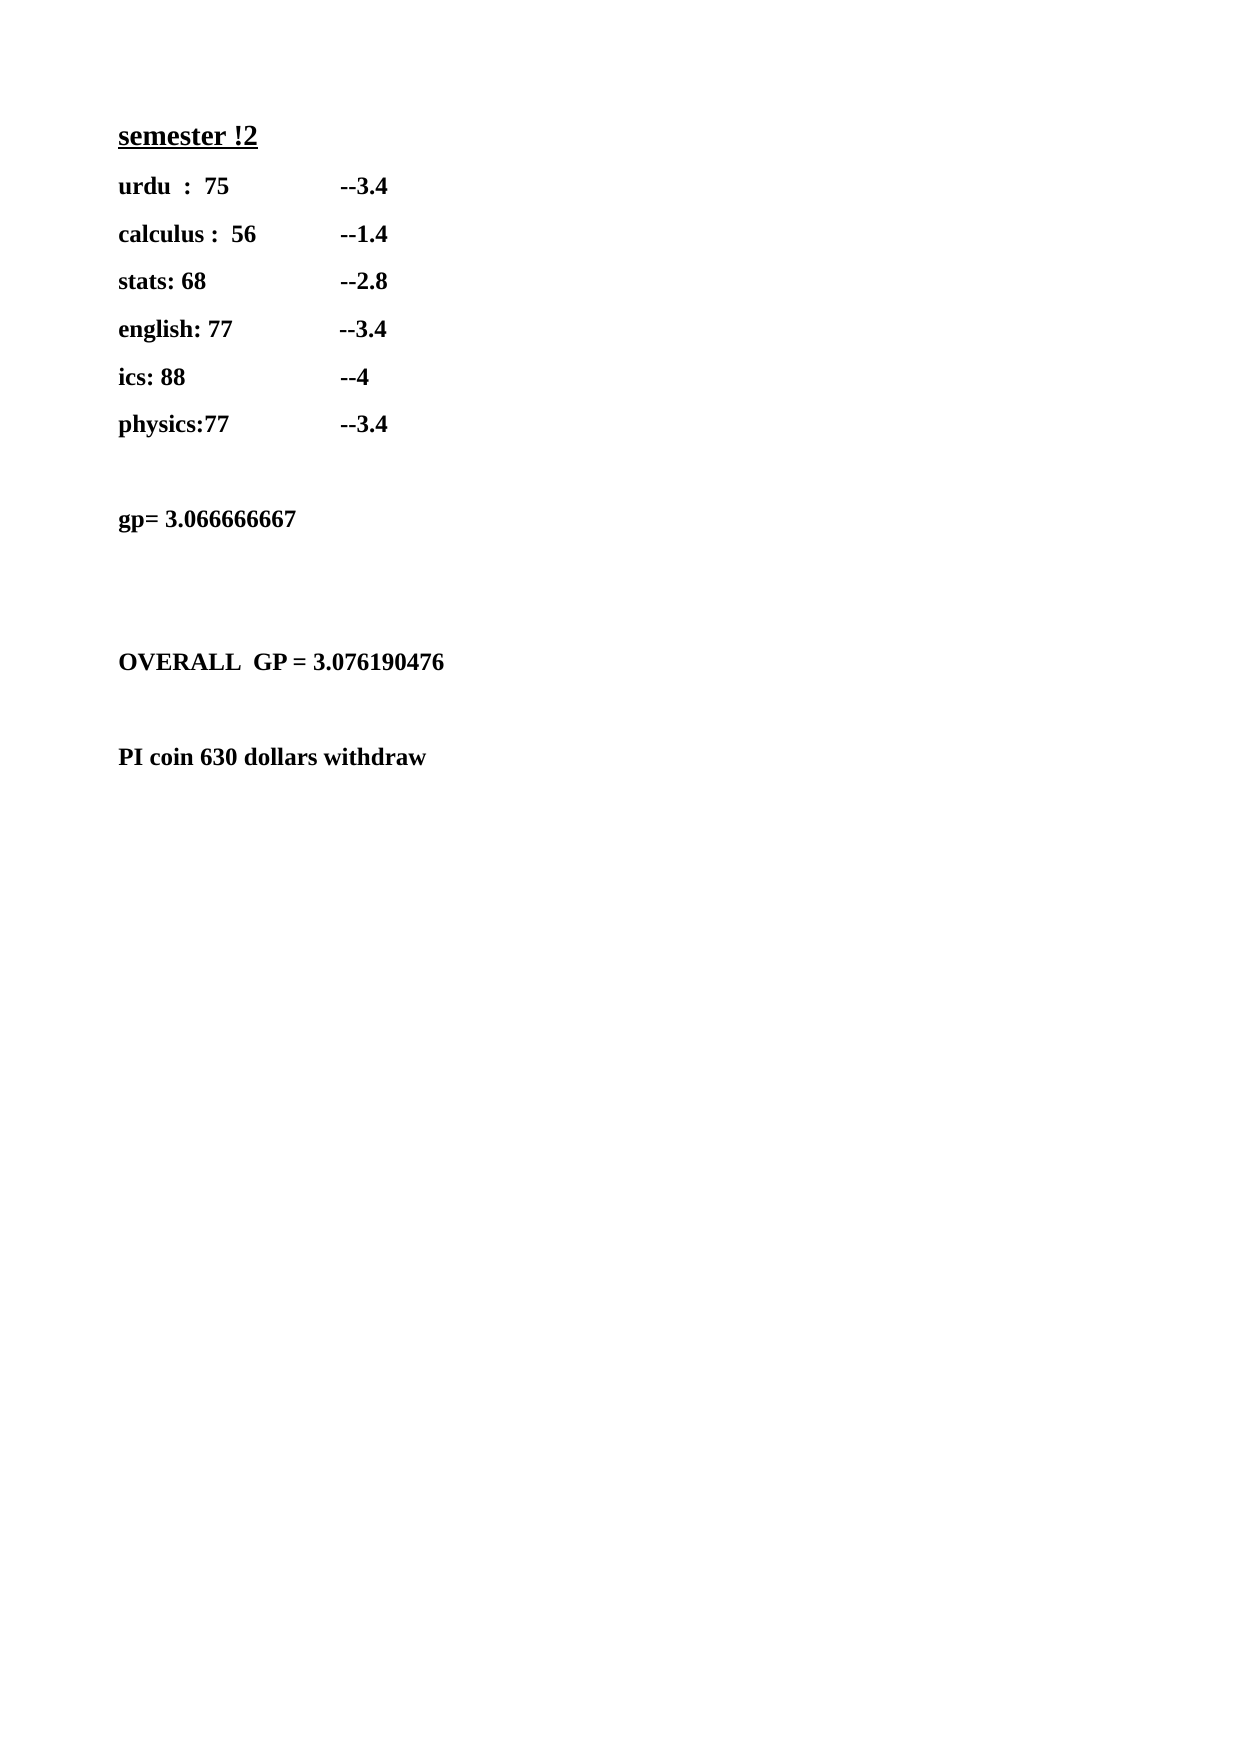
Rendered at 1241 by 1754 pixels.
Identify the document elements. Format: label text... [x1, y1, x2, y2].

text gp= 3.066666667 [118, 504, 1122, 533]
text PI coin 630 dollars withdraw [118, 742, 1122, 771]
text ics: 88 --4 [118, 362, 1122, 390]
text semester !2 [118, 118, 1122, 152]
text OVERALL GP = 3.076190476 [118, 647, 1122, 676]
text urdu : 75 --3.4 [118, 171, 1122, 200]
text calculus : 56 --1.4 [118, 219, 1122, 248]
text stats: 68 --2.8 [118, 266, 1122, 295]
text physics:77 --3.4 [118, 409, 1122, 438]
text english: 77 --3.4 [118, 314, 1122, 343]
